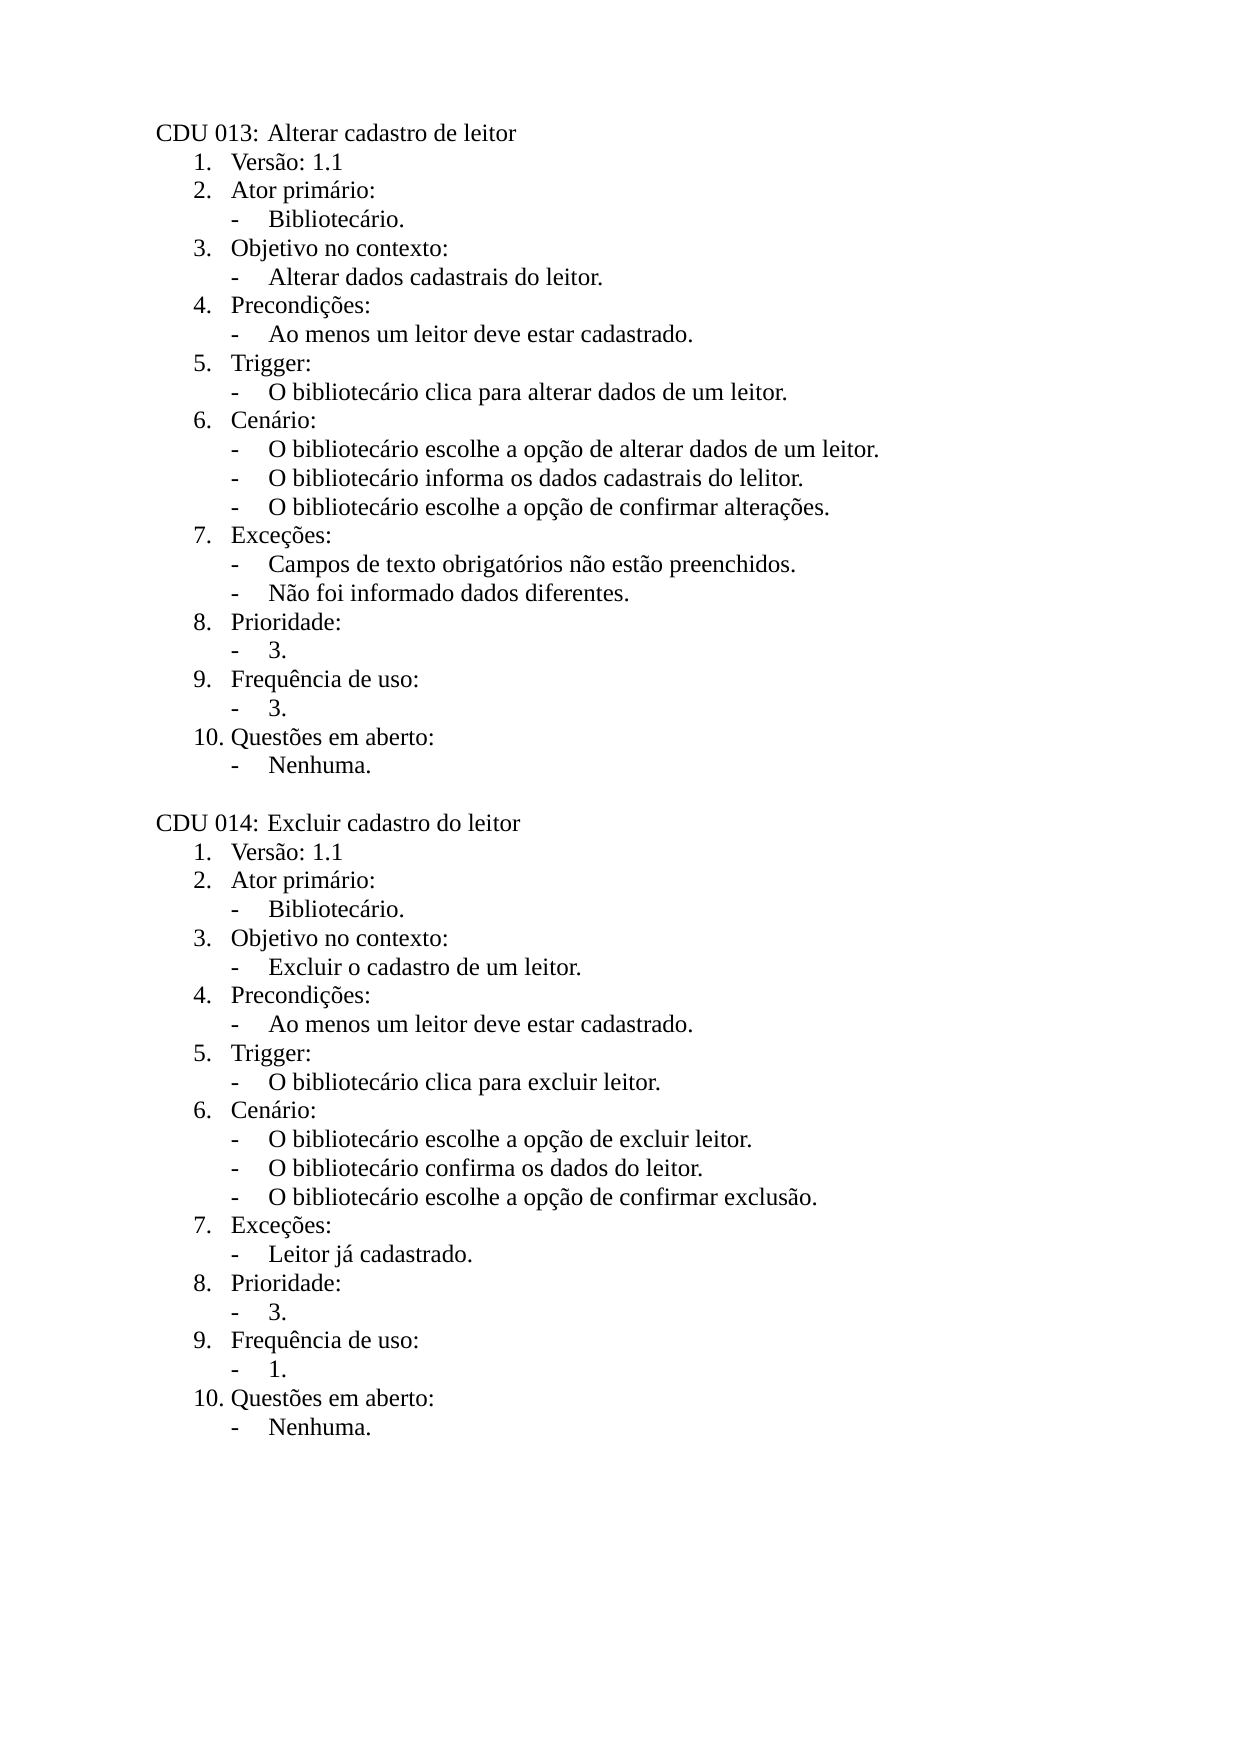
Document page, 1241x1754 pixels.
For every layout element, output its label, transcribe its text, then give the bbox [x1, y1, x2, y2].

list Cenário: [193, 406, 1122, 434]
list 3. [231, 693, 1122, 722]
list Nenhuma. [231, 751, 1122, 779]
list O bibliotecário escolhe a opção de excluir leitor. [231, 1124, 1122, 1153]
list Trigger: [193, 1038, 1122, 1067]
list Alterar cadastro de leitor [156, 118, 1122, 147]
list Prioridade: [193, 607, 1122, 636]
list Prioridade: [193, 1268, 1122, 1297]
list Excluir o cadastro de um leitor. [231, 952, 1122, 981]
list Objetivo no contexto: [193, 233, 1122, 262]
list O bibliotecário escolhe a opção de alterar dados de um leitor. [231, 434, 1122, 463]
list Leitor já cadastrado. [231, 1239, 1122, 1268]
list Versão: 1.1 [193, 147, 1122, 176]
list Ator primário: [193, 866, 1122, 894]
list O bibliotecário clica para excluir leitor. [231, 1067, 1122, 1096]
list O bibliotecário informa os dados cadastrais do lelitor. [231, 463, 1122, 492]
list Cenário: [193, 1096, 1122, 1124]
list Trigger: [193, 348, 1122, 377]
list Questões em aberto: [193, 722, 1122, 751]
list Exceções: [193, 1211, 1122, 1239]
list Bibliotecário. [231, 894, 1122, 923]
list Ator primário: [193, 176, 1122, 204]
list Precondições: [193, 291, 1122, 319]
list Nenhuma. [231, 1412, 1122, 1441]
list Frequência de uso: [193, 1326, 1122, 1354]
list O bibliotecário confirma os dados do leitor. [231, 1153, 1122, 1182]
list Versão: 1.1 [193, 837, 1122, 866]
list Excluir cadastro do leitor [156, 808, 1122, 837]
list Alterar dados cadastrais do leitor. [231, 262, 1122, 291]
list Exceções: [193, 521, 1122, 549]
list Objetivo no contexto: [193, 923, 1122, 952]
list O bibliotecário escolhe a opção de confirmar alterações. [231, 492, 1122, 521]
list Não foi informado dados diferentes. [231, 578, 1122, 607]
list Bibliotecário. [231, 204, 1122, 233]
list Frequência de uso: [193, 664, 1122, 693]
list 1. [231, 1354, 1122, 1383]
list Precondições: [193, 981, 1122, 1009]
list Campos de texto obrigatórios não estão preenchidos. [231, 549, 1122, 578]
list Ao menos um leitor deve estar cadastrado. [231, 1009, 1122, 1038]
list O bibliotecário clica para alterar dados de um leitor. [231, 377, 1122, 406]
list Questões em aberto: [193, 1383, 1122, 1412]
list 3. [231, 1297, 1122, 1326]
list O bibliotecário escolhe a opção de confirmar exclusão. [231, 1182, 1122, 1211]
list Ao menos um leitor deve estar cadastrado. [231, 319, 1122, 348]
list 3. [231, 636, 1122, 664]
